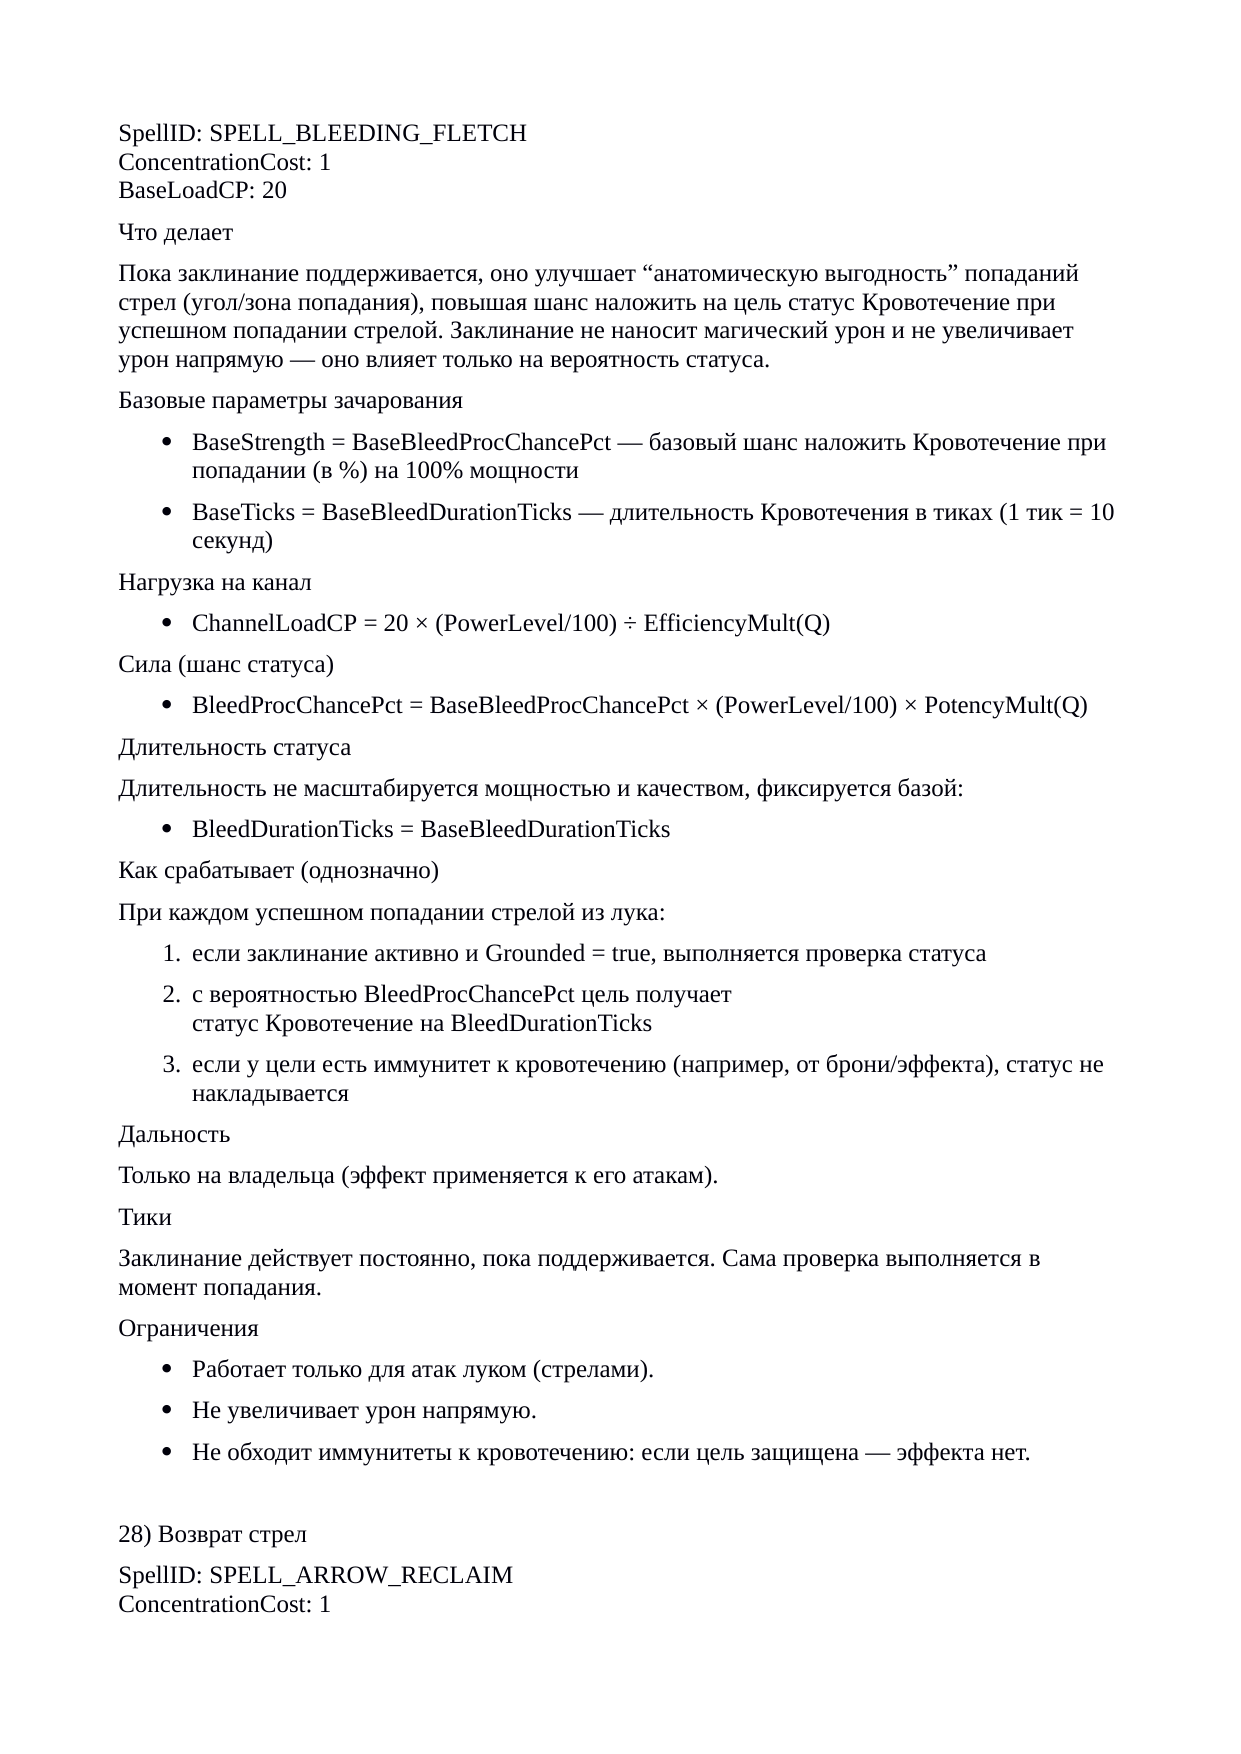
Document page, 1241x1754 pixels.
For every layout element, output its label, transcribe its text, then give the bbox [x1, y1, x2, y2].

text Тики [118, 1202, 1122, 1231]
text Что делает [118, 217, 1122, 246]
text Пока заклинание поддерживается, оно улучшает “анатомическую выгодность” попаданий стрел (угол/зона попадания), повышая шанс наложить на цель статус Кровотечение при успешном попадании стрелой. Заклинание не наносит магический урон и не увеличивает урон напрямую — оно влияет только на вероятность статуса. [118, 258, 1122, 373]
text Нагрузка на канал [118, 567, 1122, 596]
text Заклинание действует постоянно, пока поддерживается. Сама проверка выполняется в момент попадания. [118, 1243, 1122, 1301]
list BleedProcChancePct = BaseBleedProcChancePct × (PowerLevel/100) × PotencyMult(Q) [162, 691, 1122, 719]
text Длительность не масштабируется мощностью и качеством, фиксируется базой: [118, 773, 1122, 802]
text Базовые параметры зачарования [118, 386, 1122, 414]
text Только на владельца (эффект применяется к его атакам). [118, 1161, 1122, 1189]
text Сила (шанс статуса) [118, 649, 1122, 678]
text 28) Возврат стрел [118, 1519, 1122, 1548]
text Дальность [118, 1119, 1122, 1148]
list с вероятностью BleedProcChancePct цель получает статус Кровотечение на BleedDurationTicks [162, 979, 1122, 1037]
list ChannelLoadCP = 20 × (PowerLevel/100) ÷ EfficiencyMult(Q) [162, 608, 1122, 637]
list если заклинание активно и Grounded = true, выполняется проверка статуса [162, 938, 1122, 967]
text SpellID: SPELL_ARROW_RECLAIM ConcentrationCost: 1 [118, 1561, 1122, 1618]
text SpellID: SPELL_BLEEDING_FLETCH ConcentrationCost: 1 BaseLoadCP: 20 [118, 118, 1122, 204]
text При каждом успешном попадании стрелой из лука: [118, 897, 1122, 926]
list Не увеличивает урон напрямую. [162, 1396, 1122, 1424]
text Как срабатывает (однозначно) [118, 856, 1122, 884]
list Не обходит иммунитеты к кровотечению: если цель защищена — эффекта нет. [162, 1437, 1122, 1466]
list BleedDurationTicks = BaseBleedDurationTicks [162, 814, 1122, 843]
list BaseStrength = BaseBleedProcChancePct — базовый шанс наложить Кровотечение при попадании (в %) на 100% мощности [162, 427, 1122, 484]
text Длительность статуса [118, 732, 1122, 761]
text Ограничения [118, 1313, 1122, 1342]
list BaseTicks = BaseBleedDurationTicks — длительность Кровотечения в тиках (1 тик = 10 секунд) [162, 497, 1122, 554]
list если у цели есть иммунитет к кровотечению (например, от брони/эффекта), статус не накладывается [162, 1049, 1122, 1107]
list Работает только для атак луком (стрелами). [162, 1354, 1122, 1383]
